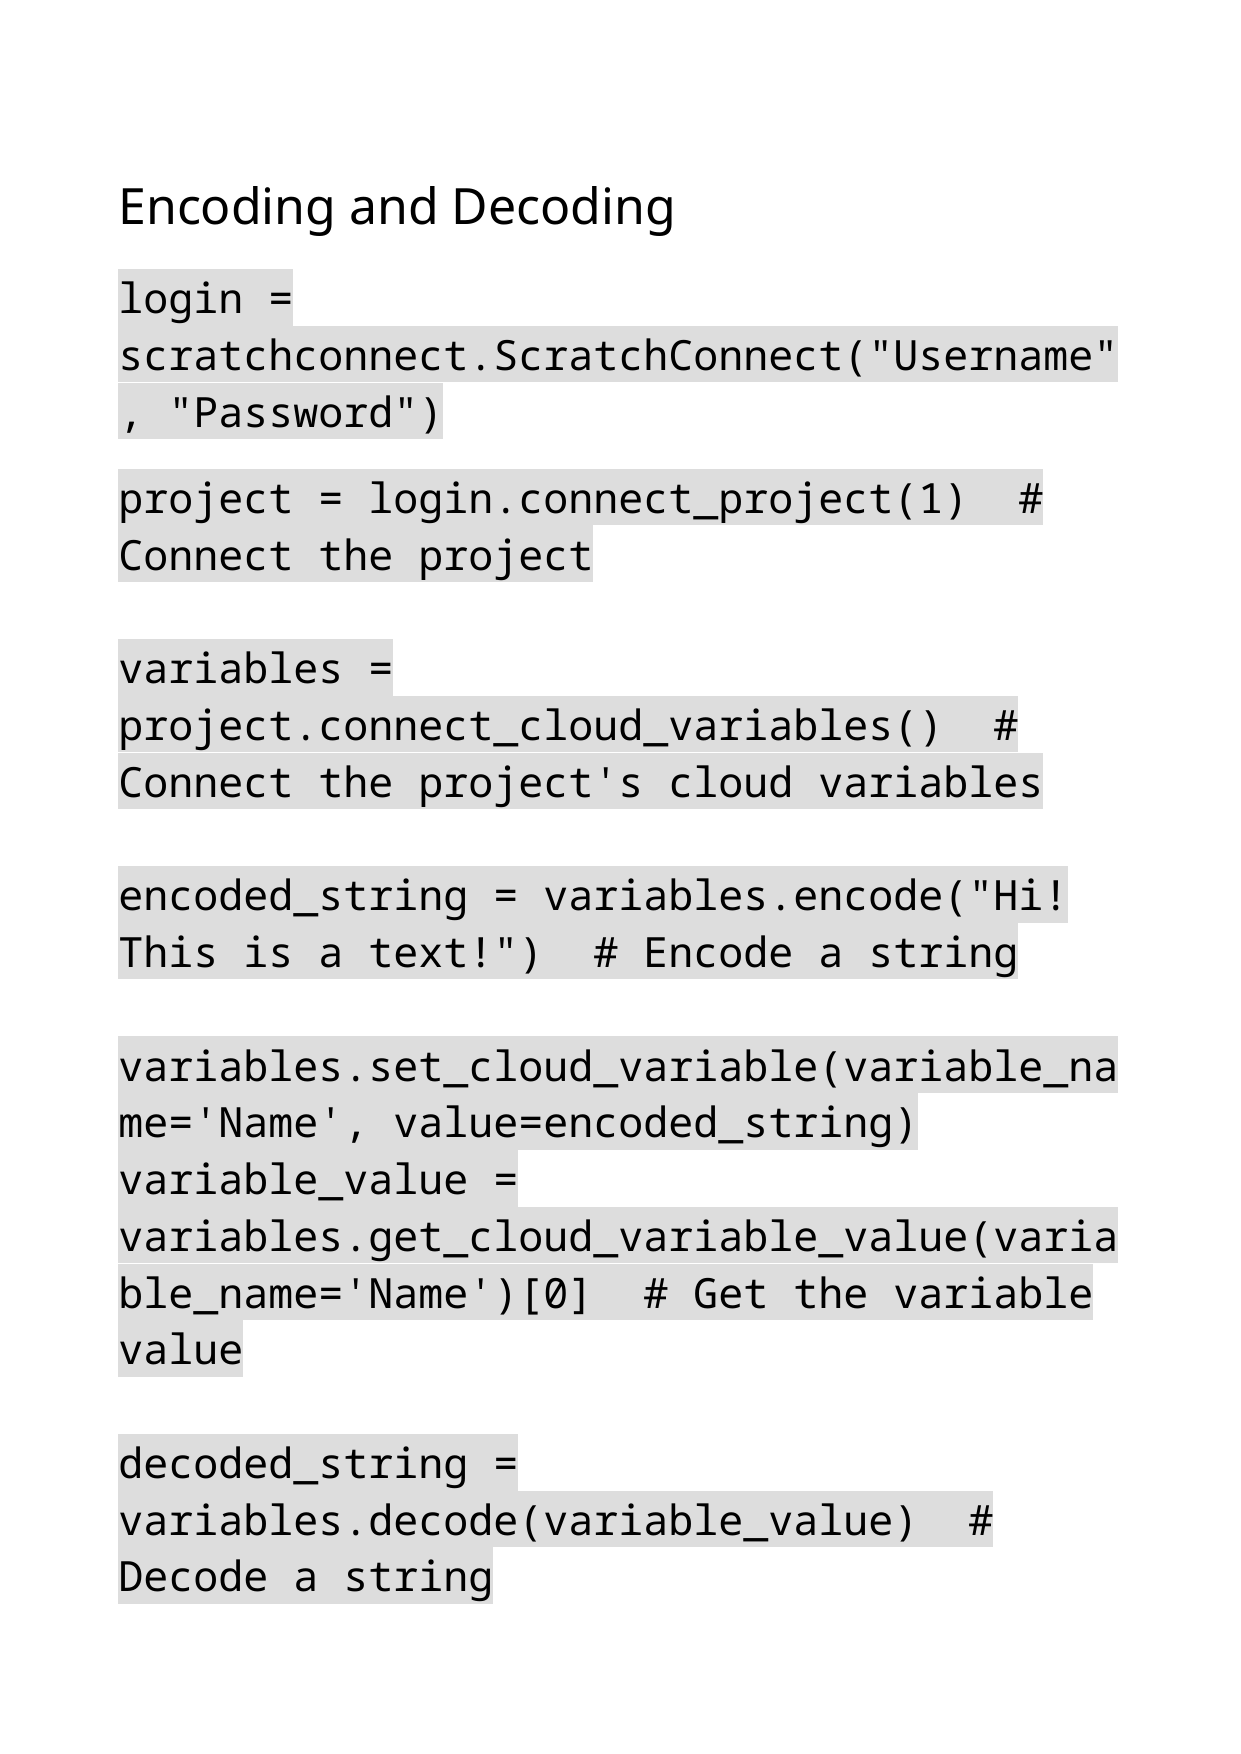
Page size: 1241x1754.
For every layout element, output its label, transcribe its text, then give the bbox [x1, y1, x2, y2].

text variables = project.connect_cloud_variables() # Connect the project's cloud variables [118, 639, 1122, 809]
text decoded_string = variables.decode(variable_value) # Decode a string [118, 1434, 1122, 1604]
text variable_value = variables.get_cloud_variable_value(variable_name='Name')[0] # Get the variable value [118, 1150, 1122, 1377]
text encoded_string = variables.encode("Hi! This is a text!") # Encode a string [118, 866, 1122, 979]
text login = scratchconnect.ScratchConnect("Username", "Password") [118, 269, 1122, 439]
text Encoding and Decoding [118, 171, 1122, 239]
text variables.set_cloud_variable(variable_name='Name', value=encoded_string) [118, 1036, 1122, 1150]
text project = login.connect_project(1) # Connect the project [118, 469, 1122, 582]
